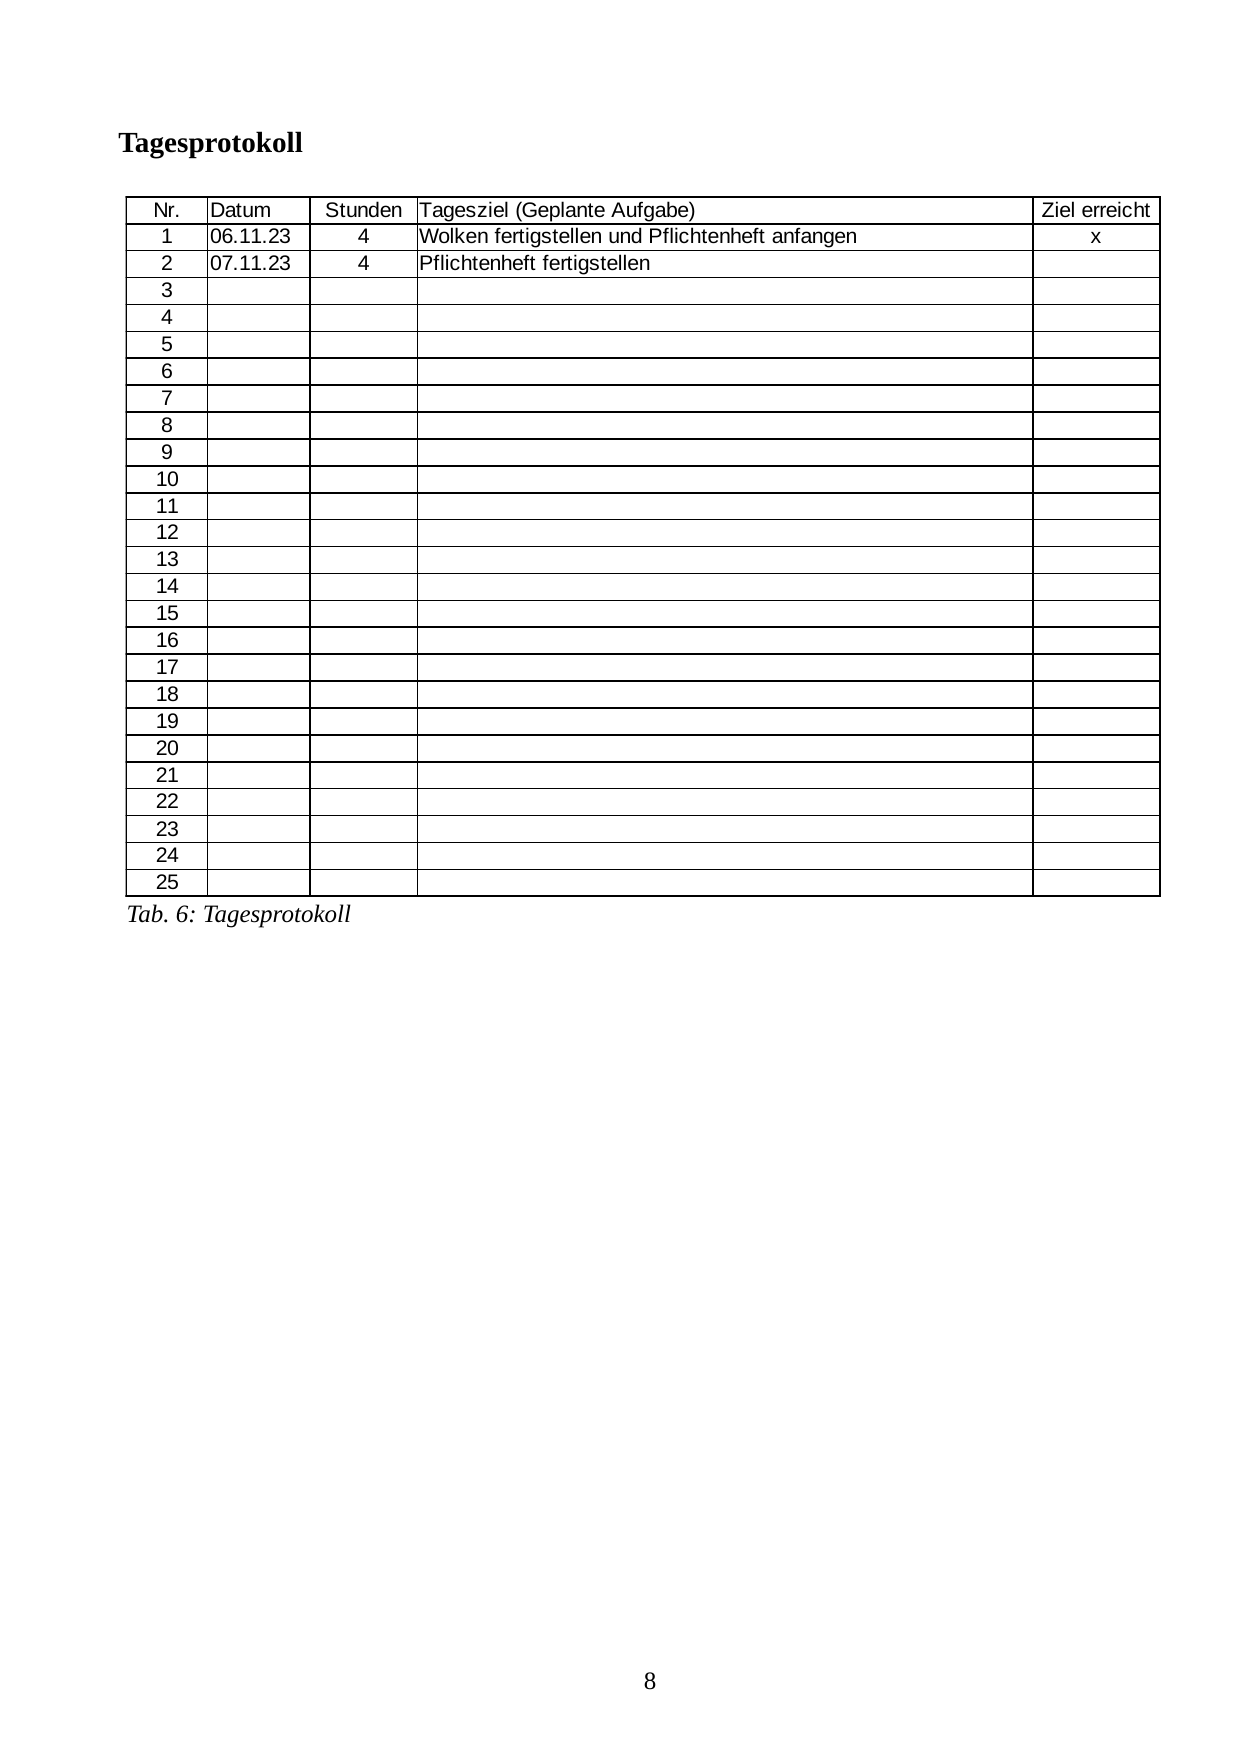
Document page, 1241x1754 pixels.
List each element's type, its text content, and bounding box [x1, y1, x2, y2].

subtitle Tagesprotokoll [118, 125, 1181, 159]
text Tab. 6: Tagesprotokoll [126, 196, 1163, 928]
